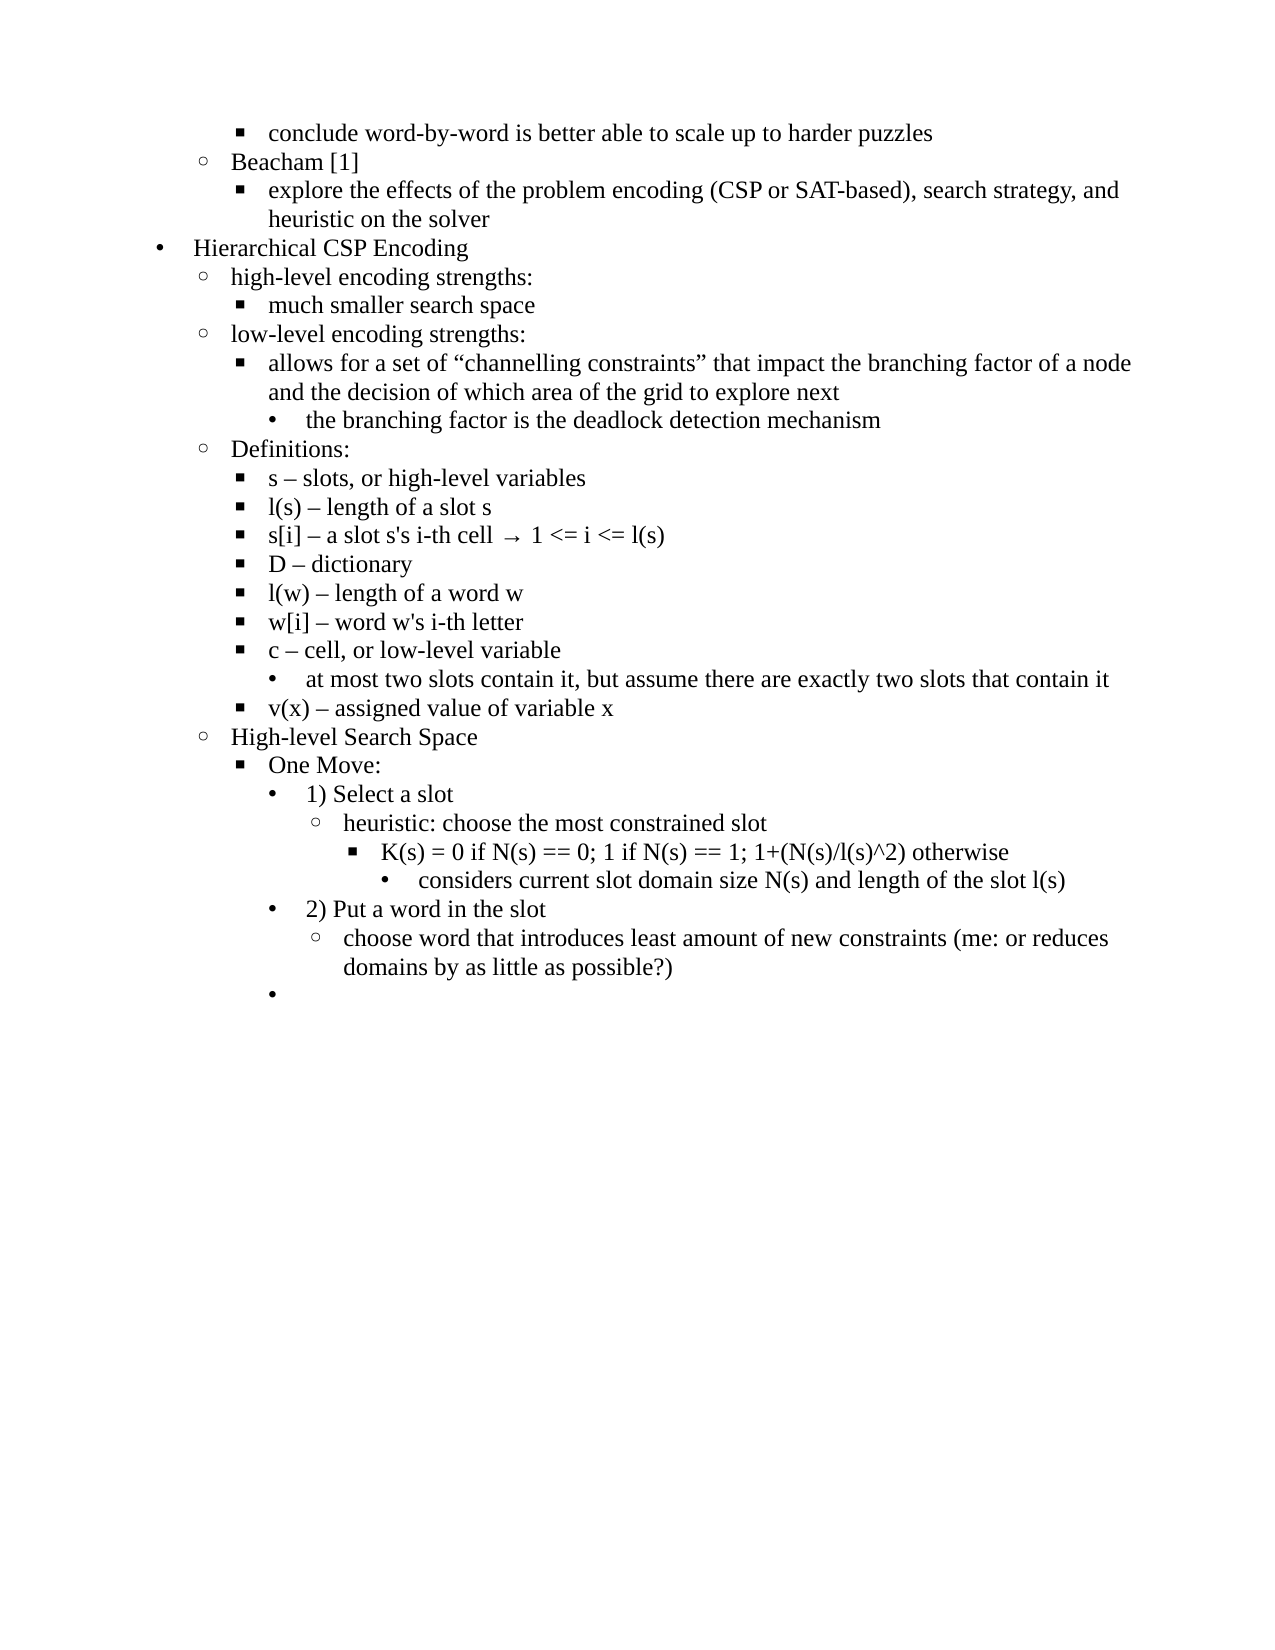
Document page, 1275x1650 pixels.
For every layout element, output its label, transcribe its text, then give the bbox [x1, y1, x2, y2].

list D – dictionary [231, 549, 1157, 578]
list c – cell, or low-level variable [231, 636, 1157, 664]
list High-level Search Space [193, 722, 1157, 751]
list heuristic: choose the most constrained slot [306, 808, 1157, 837]
list low-level encoding strengths: [193, 319, 1157, 348]
list Beacham [1] [193, 147, 1157, 176]
list high-level encoding strengths: [193, 262, 1157, 291]
list much smaller search space [231, 291, 1157, 319]
list s[i] – a slot s's i-th cell → 1 <= i <= l(s) [231, 521, 1157, 549]
list 2) Put a word in the slot [268, 894, 1157, 923]
list s – slots, or high-level variables [231, 463, 1157, 492]
list w[i] – word w's i-th letter [231, 607, 1157, 636]
list explore the effects of the problem encoding (CSP or SAT-based), search strategy, and heuristic on the solver [231, 176, 1157, 233]
list One Move: [231, 751, 1157, 779]
list v(x) – assigned value of variable x [231, 693, 1157, 722]
list l(s) – length of a slot s [231, 492, 1157, 521]
list l(w) – length of a word w [231, 578, 1157, 607]
list choose word that introduces least amount of new constraints (me: or reduces domains by as little as possible?) [306, 923, 1157, 981]
list conclude word-by-word is better able to scale up to harder puzzles [231, 118, 1157, 147]
list Hierarchical CSP Encoding [156, 233, 1157, 262]
list the branching factor is the deadlock detection mechanism [268, 406, 1157, 434]
list allows for a set of “channelling constraints” that impact the branching factor of a node and the decision of which area of the grid to explore next [231, 348, 1157, 406]
list Definitions: [193, 434, 1157, 463]
list K(s) = 0 if N(s) == 0; 1 if N(s) == 1; 1+(N(s)/l(s)^2) otherwise [343, 837, 1157, 866]
list considers current slot domain size N(s) and length of the slot l(s) [381, 866, 1157, 894]
list at most two slots contain it, but assume there are exactly two slots that contain it [268, 664, 1157, 693]
list 1) Select a slot [268, 779, 1157, 808]
